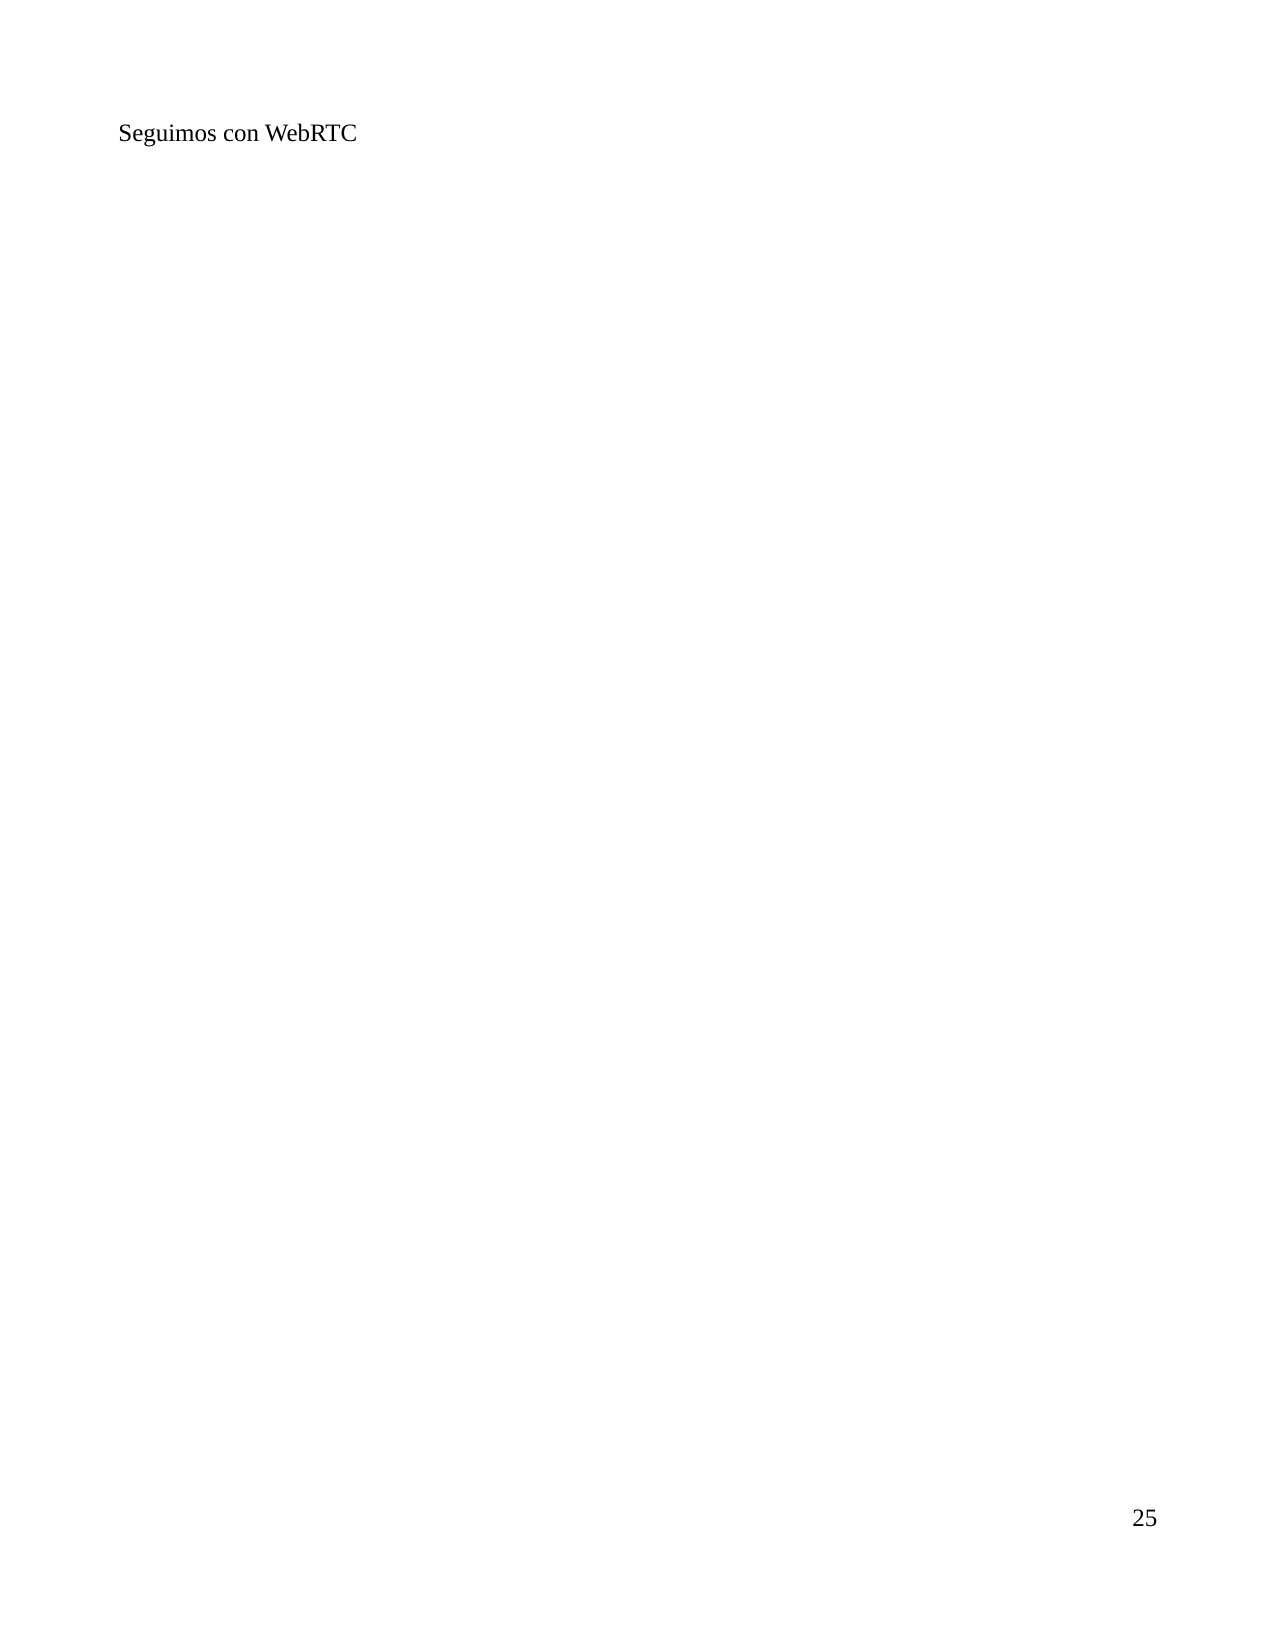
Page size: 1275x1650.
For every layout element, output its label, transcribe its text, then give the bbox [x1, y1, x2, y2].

text Seguimos con WebRTC [118, 118, 1157, 147]
